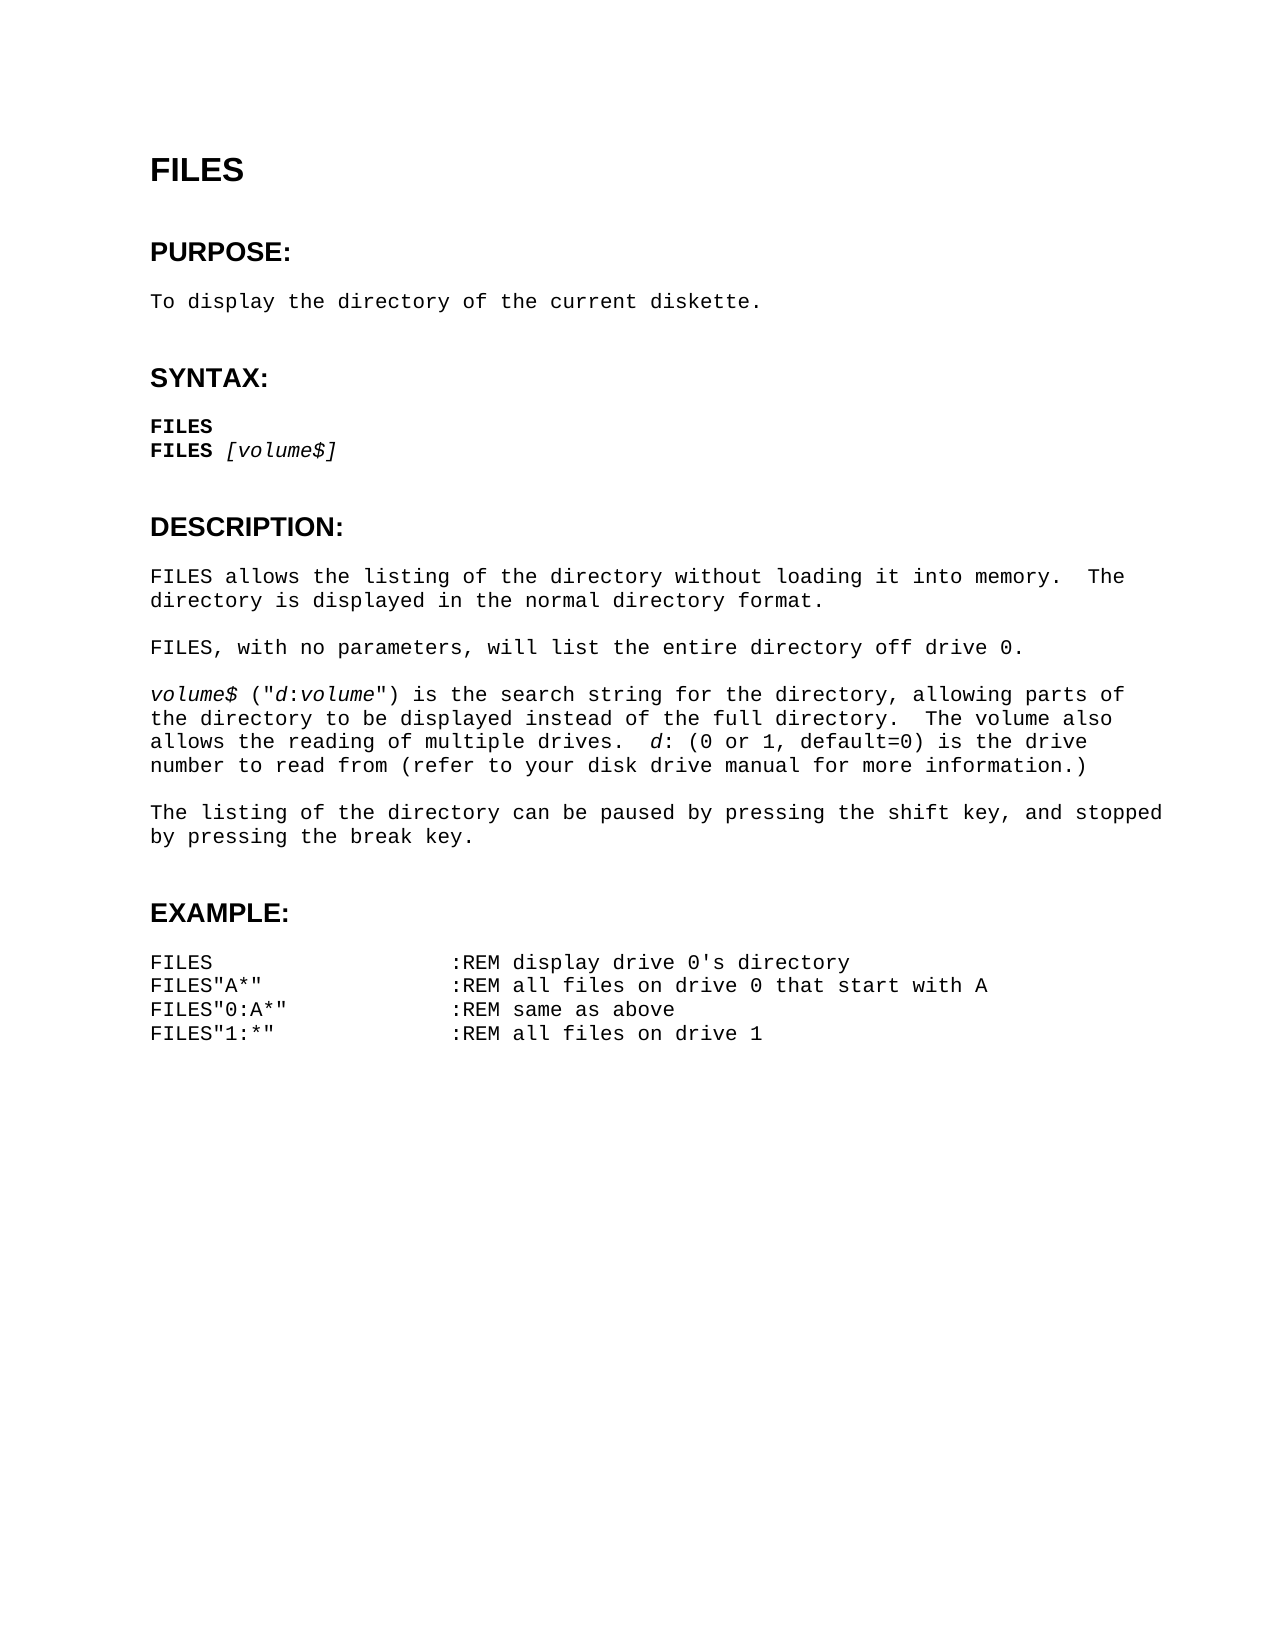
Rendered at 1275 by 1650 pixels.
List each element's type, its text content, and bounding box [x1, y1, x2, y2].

text FILES [volume$] [150, 440, 1162, 464]
text EXAMPLE: [150, 897, 1162, 928]
text PURPOSE: [150, 236, 1162, 267]
text SYNTAX: [150, 362, 1162, 393]
text FILES"0:A*" :REM same as above [150, 999, 1162, 1023]
text FILES [150, 150, 1162, 188]
text To display the directory of the current diskette. [150, 291, 1162, 314]
text DESCRIPTION: [150, 511, 1162, 542]
text FILES"A*" :REM all files on drive 0 that start with A [150, 976, 1162, 999]
text The listing of the directory can be paused by pressing the shift key, and stopped by pressing the break key. [150, 802, 1162, 850]
text volume$ ("d:volume") is the search string for the directory, allowing parts of the directory to be displayed instead of the full directory. The volume also allows the reading of multiple drives. d: (0 or 1, default=0) is the drive number to read from (refer to your disk drive manual for more information.) [150, 684, 1162, 779]
text FILES allows the listing of the directory without loading it into memory. The directory is displayed in the normal directory format. [150, 566, 1162, 613]
text FILES :REM display drive 0's directory [150, 952, 1162, 976]
text FILES"1:*" :REM all files on drive 1 [150, 1023, 1162, 1046]
text FILES [150, 416, 1162, 440]
text FILES, with no parameters, will list the entire directory off drive 0. [150, 637, 1162, 661]
